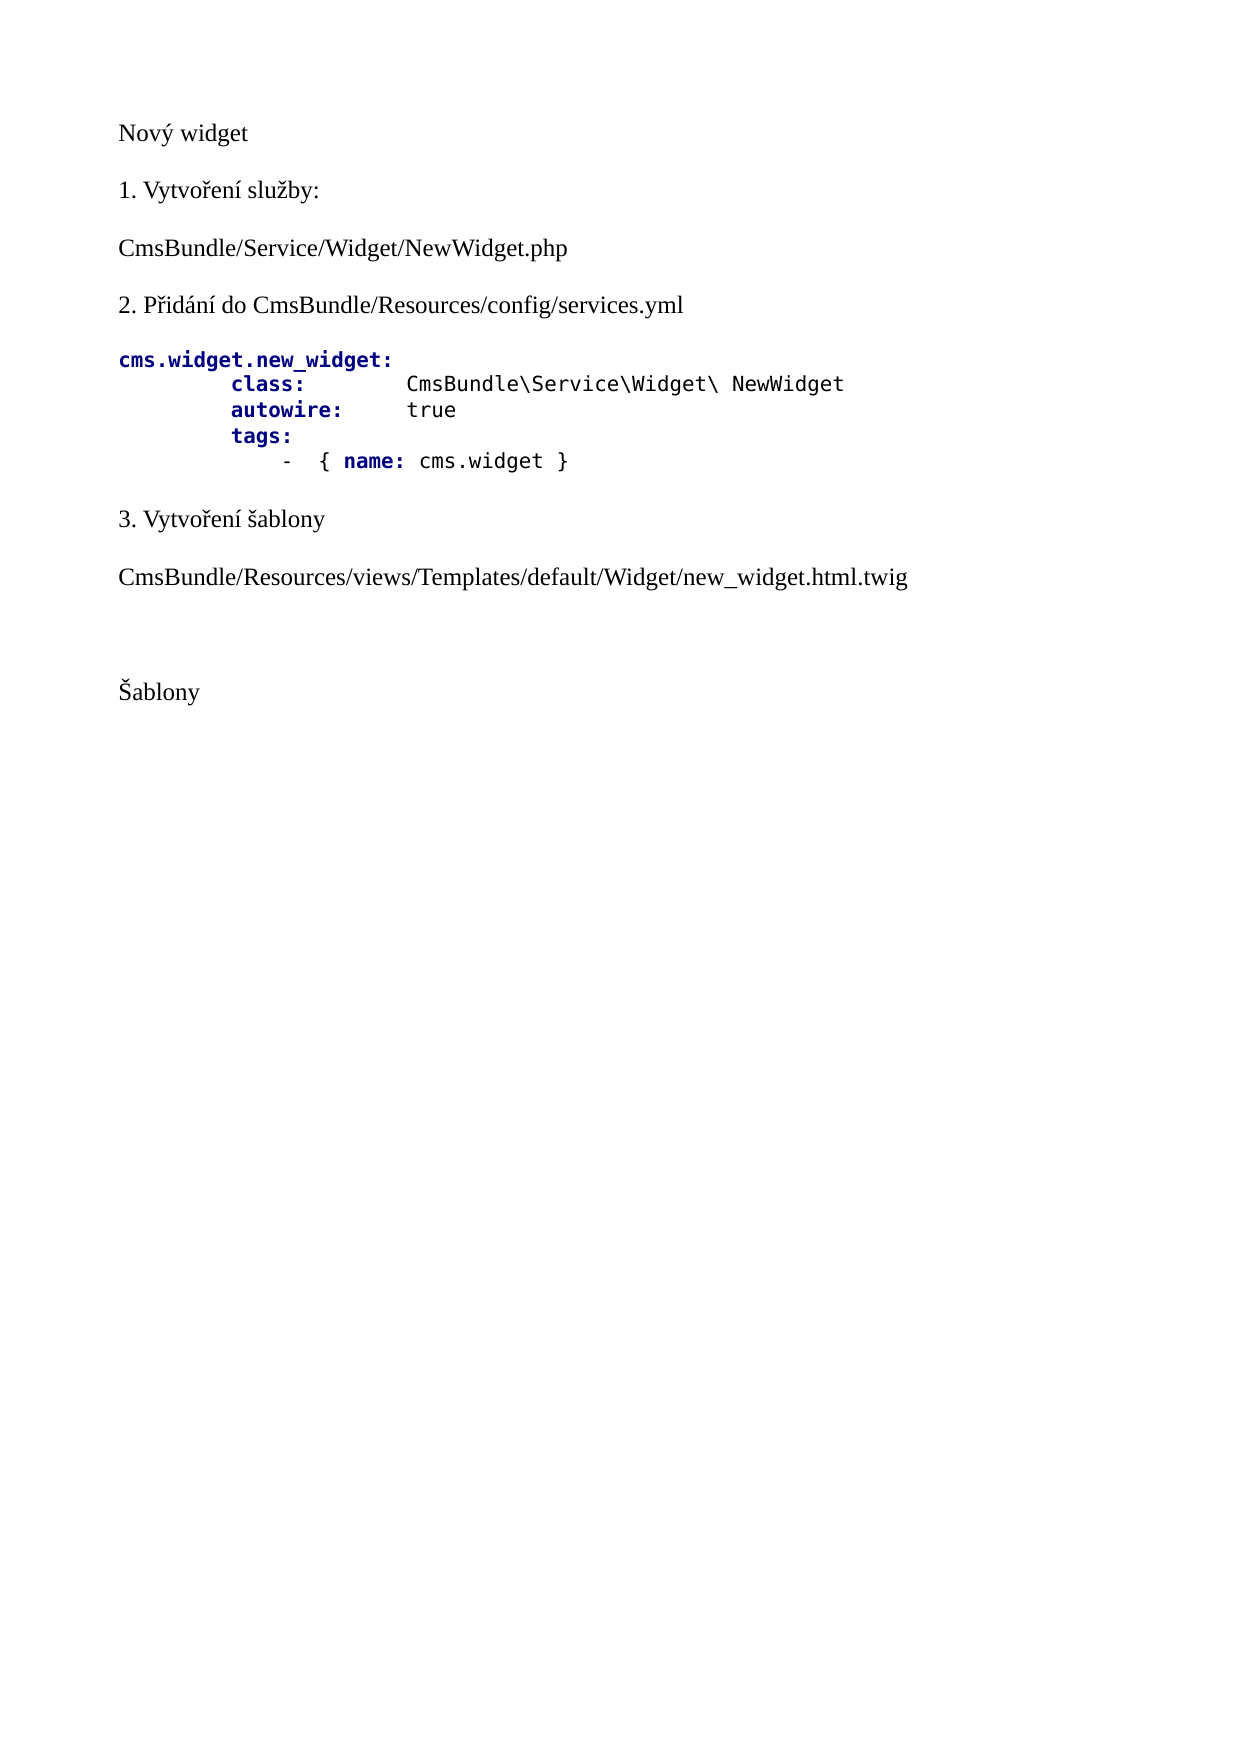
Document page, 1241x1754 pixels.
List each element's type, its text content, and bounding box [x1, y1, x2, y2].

text autowire: true [118, 398, 1122, 424]
text CmsBundle/Service/Widget/NewWidget.php [118, 233, 1122, 262]
text CmsBundle/Resources/views/Templates/default/Widget/new_widget.html.twig [118, 562, 1122, 591]
text Nový widget [118, 118, 1122, 147]
text Šablony [118, 677, 1122, 706]
text cms.widget.new_widget: [118, 348, 1122, 372]
text 3. Vytvoření šablony [118, 504, 1122, 533]
text 1. Vytvoření služby: [118, 176, 1122, 204]
text - { name: cms.widget } [118, 449, 1122, 475]
text tags: [118, 424, 1122, 449]
text 2. Přidání do CmsBundle/Resources/config/services.yml [118, 291, 1122, 319]
text class: CmsBundle\Service\Widget\ NewWidget [118, 372, 1122, 398]
